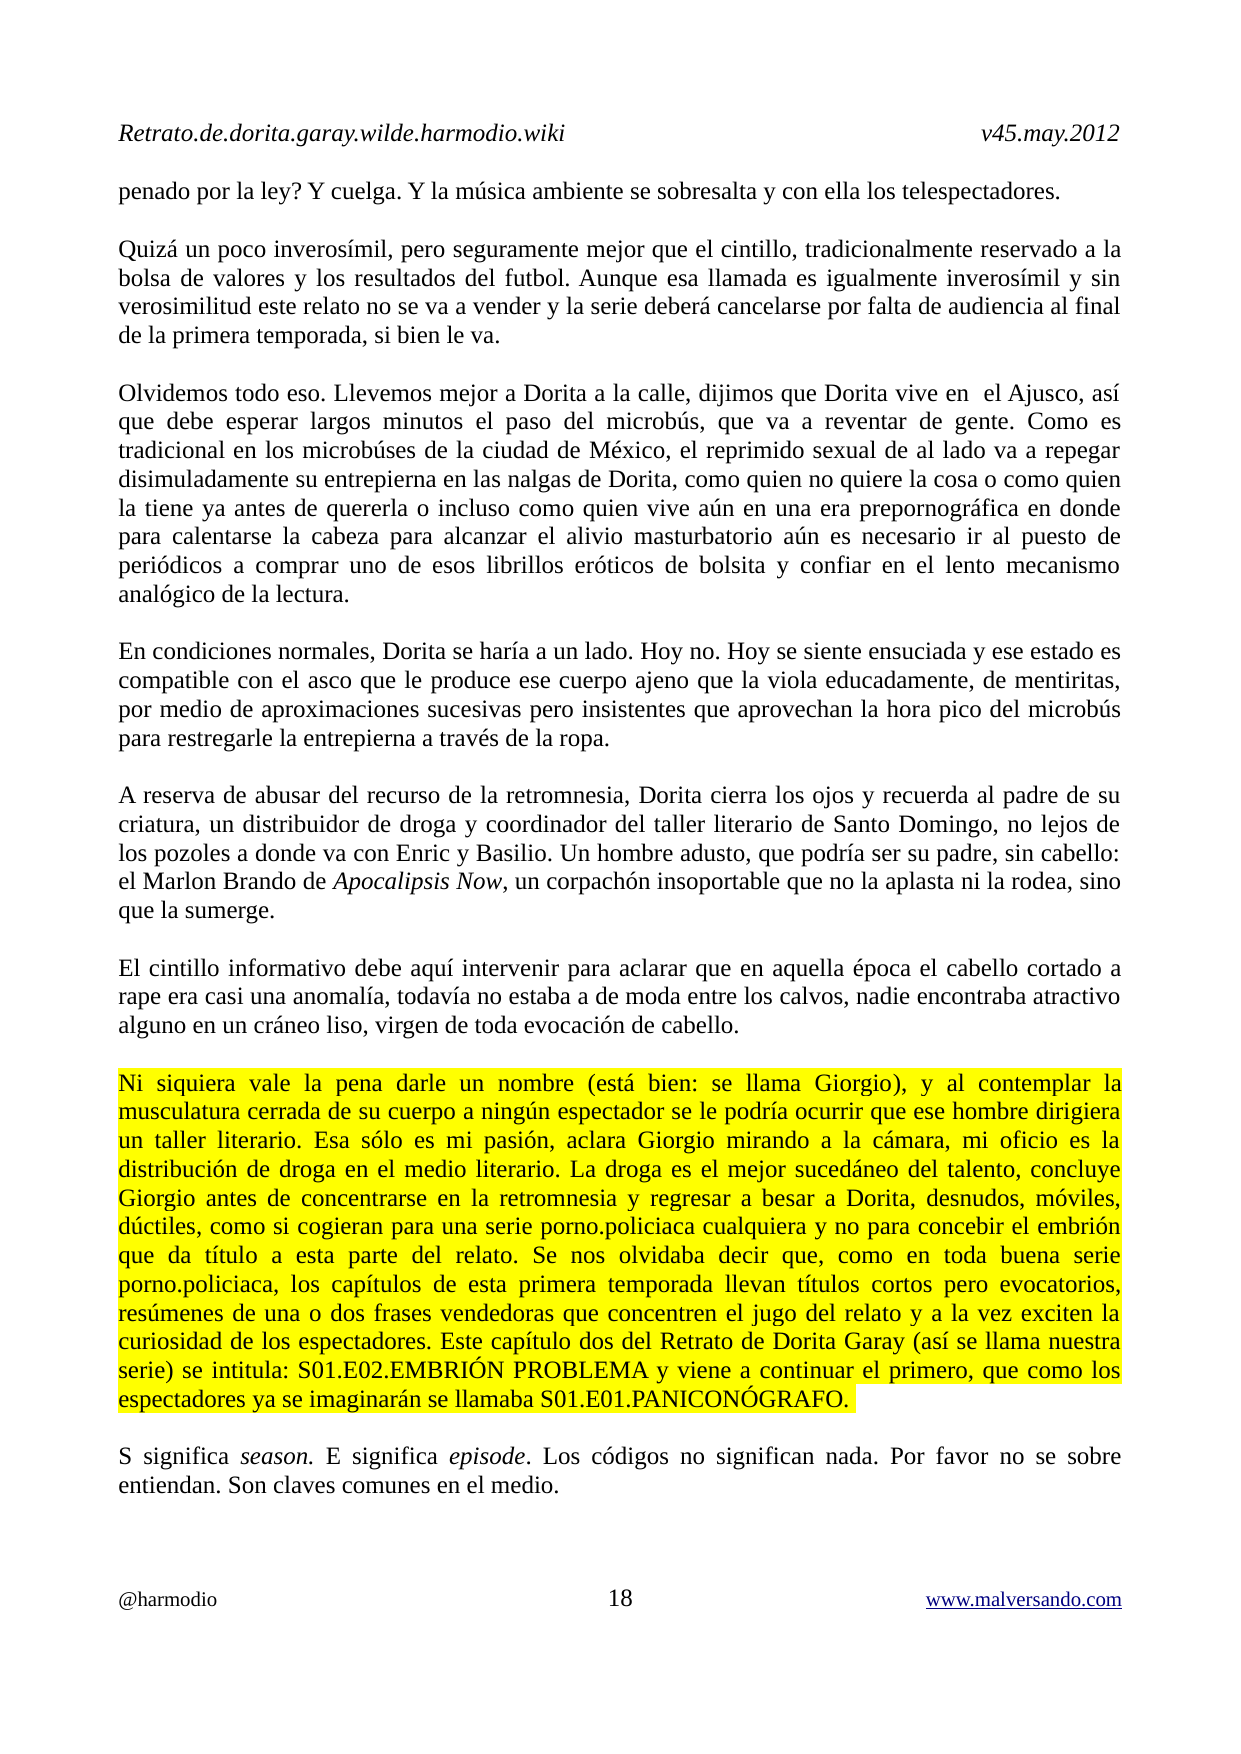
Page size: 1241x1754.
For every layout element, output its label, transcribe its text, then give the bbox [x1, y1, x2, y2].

text penado por la ley? Y cuelga. Y la música ambiente se sobresalta y con ella los telespectadores. [118, 176, 1122, 205]
text En condiciones normales, Dorita se haría a un lado. Hoy no. Hoy se siente ensuciada y ese estado es compatible con el asco que le produce ese cuerpo ajeno que la viola educadamente, de mentiritas, por medio de aproximaciones sucesivas pero insistentes que aprovechan la hora pico del microbús para restregarle la entrepierna a través de la ropa. [118, 636, 1122, 751]
text A reserva de abusar del recurso de la retromnesia, Dorita cierra los ojos y recuerda al padre de su criatura, un distribuidor de droga y coordinador del taller literario de Santo Domingo, no lejos de los pozoles a donde va con Enric y Basilio. Un hombre adusto, que podría ser su padre, sin cabello: el Marlon Brando de Apocalipsis Now, un corpachón insoportable que no la aplasta ni la rodea, sino que la sumerge. [118, 780, 1122, 924]
text S significa season. E significa episode. Los códigos no significan nada. Por favor no se sobre entiendan. Son claves comunes en el medio. [118, 1441, 1122, 1499]
text Ni siquiera vale la pena darle un nombre (está bien: se llama Giorgio), y al contemplar la musculatura cerrada de su cuerpo a ningún espectador se le podría ocurrir que ese hombre dirigiera un taller literario. Esa sólo es mi pasión, aclara Giorgio mirando a la cámara, mi oficio es la distribución de droga en el medio literario. La droga es el mejor sucedáneo del talento, concluye Giorgio antes de concentrarse en la retromnesia y regresar a besar a Dorita, desnudos, móviles, dúctiles, como si cogieran para una serie porno.policiaca cualquiera y no para concebir el embrión que da título a esta parte del relato. Se nos olvidaba decir que, como en toda buena serie porno.policiaca, los capítulos de esta primera temporada llevan títulos cortos pero evocatorios, resúmenes de una o dos frases vendedoras que concentren el jugo del relato y a la vez exciten la curiosidad de los espectadores. Este capítulo dos del Retrato de Dorita Garay (así se llama nuestra serie) se intitula: S01.E02.EMBRIÓN PROBLEMA y viene a continuar el primero, que como los espectadores ya se imaginarán se llamaba S01.E01.PANICONÓGRAFO. [118, 1068, 1122, 1413]
text El cintillo informativo debe aquí intervenir para aclarar que en aquella época el cabello cortado a rape era casi una anomalía, todavía no estaba a de moda entre los calvos, nadie encontraba atractivo alguno en un cráneo liso, virgen de toda evocación de cabello. [118, 953, 1122, 1039]
text Olvidemos todo eso. Llevemos mejor a Dorita a la calle, dijimos que Dorita vive en el Ajusco, así que debe esperar largos minutos el paso del microbús, que va a reventar de gente. Como es tradicional en los microbúses de la ciudad de México, el reprimido sexual de al lado va a repegar disimuladamente su entrepierna en las nalgas de Dorita, como quien no quiere la cosa o como quien la tiene ya antes de quererla o incluso como quien vive aún en una era prepornográfica en donde para calentarse la cabeza para alcanzar el alivio masturbatorio aún es necesario ir al puesto de periódicos a comprar uno de esos librillos eróticos de bolsita y confiar en el lento mecanismo analógico de la lectura. [118, 378, 1122, 608]
text Quizá un poco inverosímil, pero seguramente mejor que el cintillo, tradicionalmente reservado a la bolsa de valores y los resultados del futbol. Aunque esa llamada es igualmente inverosímil y sin verosimilitud este relato no se va a vender y la serie deberá cancelarse por falta de audiencia al final de la primera temporada, si bien le va. [118, 234, 1122, 349]
